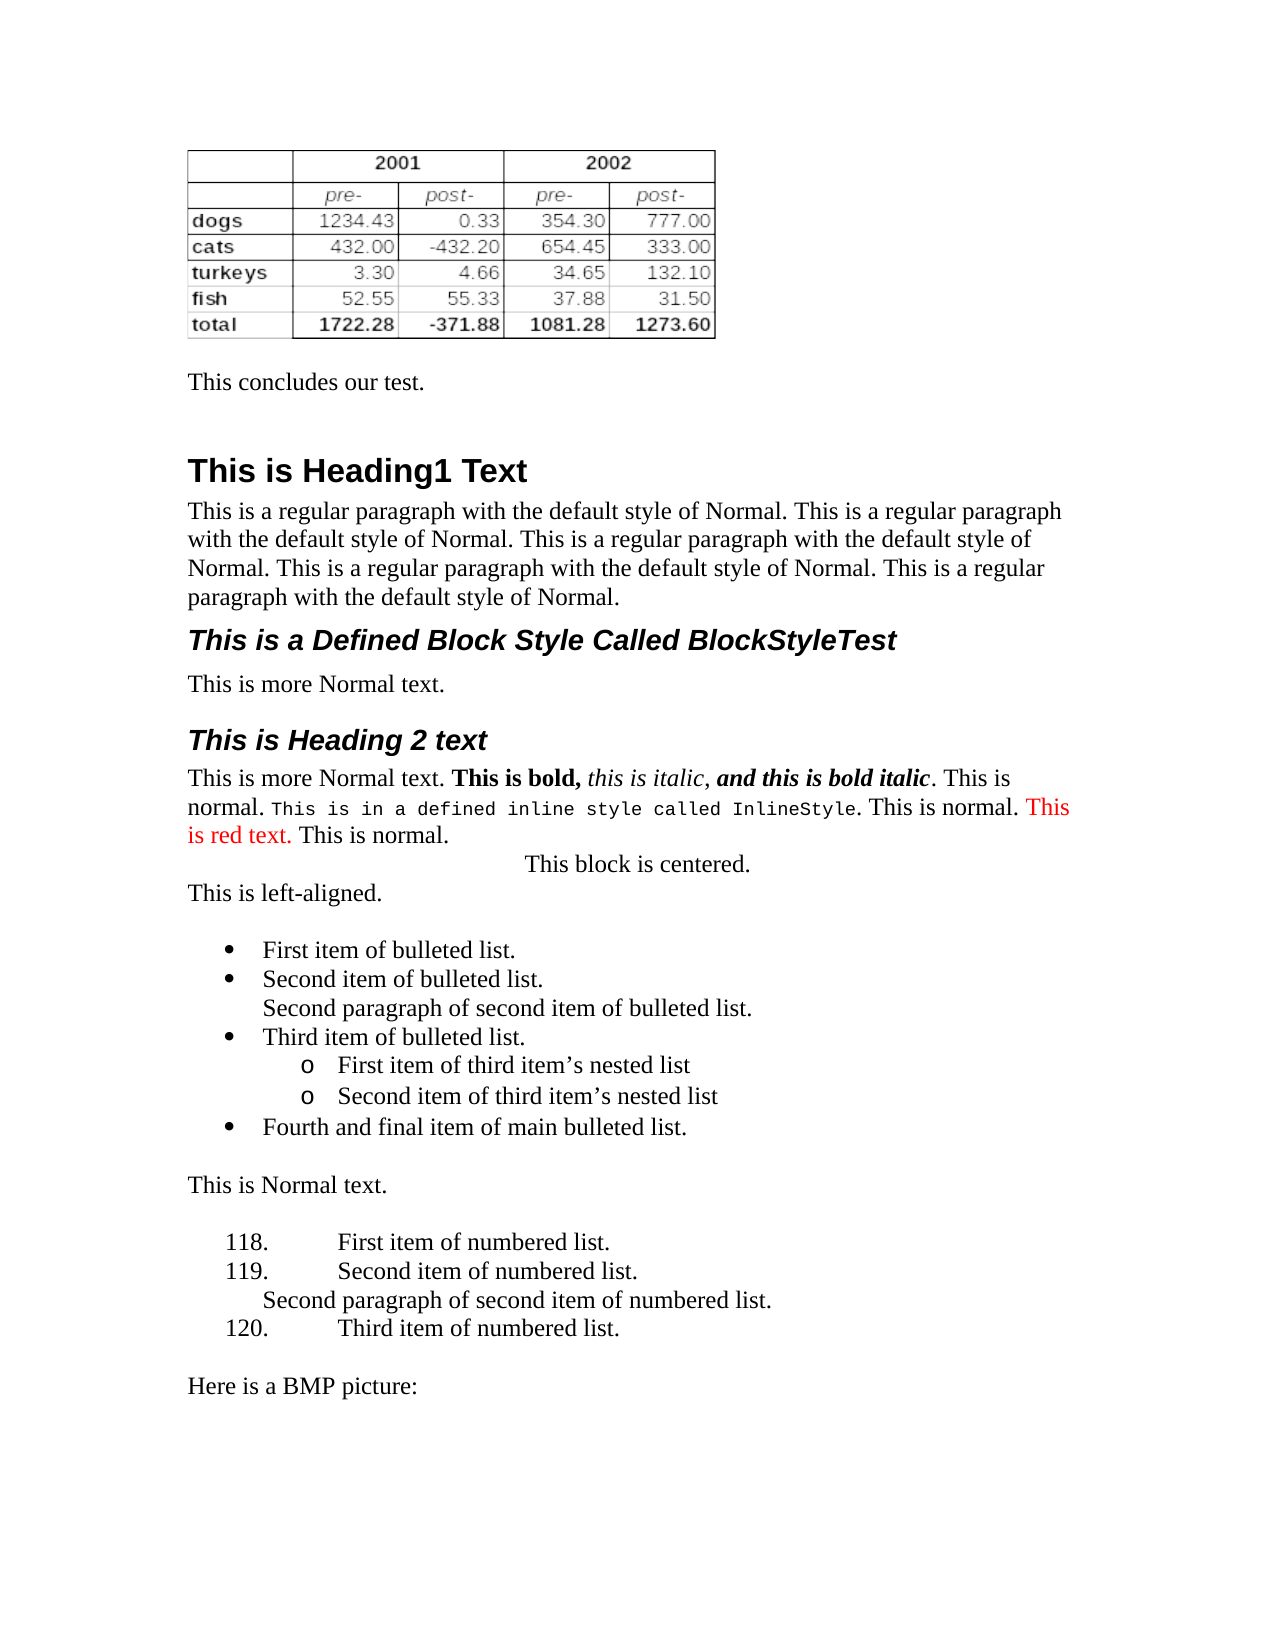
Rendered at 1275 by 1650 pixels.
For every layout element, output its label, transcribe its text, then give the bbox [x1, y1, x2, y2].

text Here is a BMP picture: [187, 1371, 1087, 1400]
text This is more Normal text. This is bold, this is italic, and this is bold italic. This is normal. This is in a defined inline style called InlineStyle. This is normal. This is red text. This is normal. [187, 763, 1087, 849]
text This concludes our test. [187, 367, 1087, 396]
list First item of third item’s nested list [300, 1051, 1087, 1081]
list Second item of bulleted list. [225, 964, 1087, 993]
list Second item of third item’s nested list [300, 1081, 1087, 1112]
list Fourth and final item of main bulleted list. [225, 1112, 1087, 1141]
list First item of bulleted list. [225, 936, 1087, 964]
text Second paragraph of second item of bulleted list. [262, 993, 1087, 1022]
text This is Normal text. [187, 1170, 1087, 1198]
list Third item of numbered list. [225, 1313, 1087, 1342]
text This is a Defined Block Style Called BlockStyleTest [187, 623, 1087, 657]
text This block is centered. [187, 849, 1087, 878]
list First item of numbered list. [225, 1227, 1087, 1256]
text Second paragraph of second item of numbered list. [262, 1285, 1087, 1313]
subtitle This is Heading 2 text [187, 723, 1087, 757]
list Third item of bulleted list. [225, 1022, 1087, 1051]
list Second item of numbered list. [225, 1256, 1087, 1285]
text This is a regular paragraph with the default style of Normal. This is a regular paragraph with the default style of Normal. This is a regular paragraph with the default style of Normal. This is a regular paragraph with the default style of Normal. This is a regular paragraph with the default style of Normal. [187, 496, 1087, 611]
subtitle This is Heading1 Text [187, 451, 1087, 489]
text This is left-aligned. [187, 878, 1087, 907]
text This is more Normal text. [187, 669, 1087, 698]
